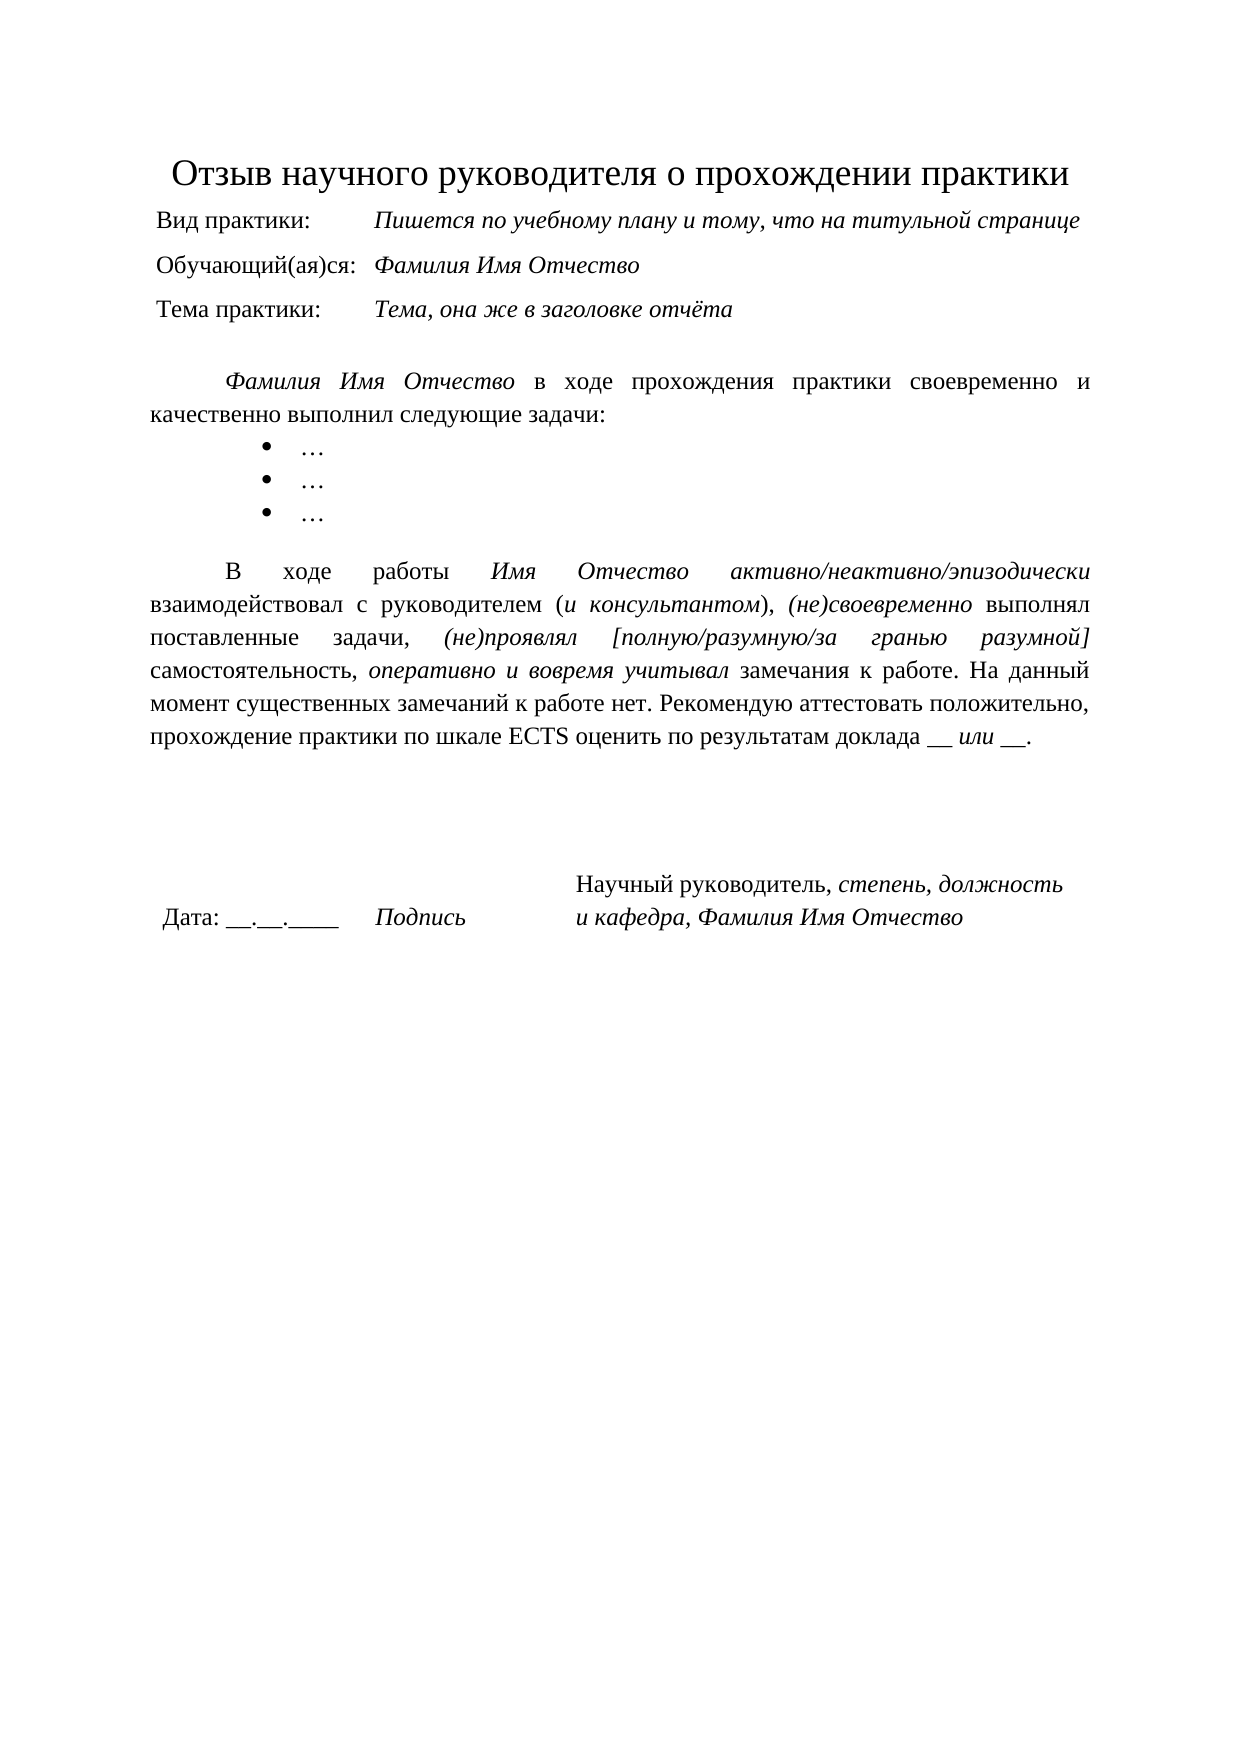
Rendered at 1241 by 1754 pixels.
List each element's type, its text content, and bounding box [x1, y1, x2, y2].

table_cell Обучающий(ая)ся: [150, 244, 368, 288]
text Отзыв научного руководителя о прохождении практики [150, 150, 1090, 193]
table_cell Тема практики: [150, 289, 368, 333]
table_header Пишется по учебному плану и тому, что на титульной странице [368, 200, 1090, 244]
table_header Вид практики: [150, 200, 368, 244]
list … [262, 498, 1090, 527]
table_header Научный руководитель, степень, должность и кафедра, Фамилия Имя Отчество [563, 812, 1091, 946]
list … [262, 465, 1090, 494]
text В ходе работы Имя Отчество активно/неактивно/эпизодически взаимодействовал с руководителем (и консультантом), (не)своевременно выполнял поставленные задачи, (не)проявлял [полную/разумную/за гранью разумной] самостоятельность, оперативно и вовремя учитывал замечания к работе. На данный момент существенных замечаний к работе нет. Рекомендую аттестовать положительно, прохождение практики по шкале ECTS оценить по результатам доклада __ или __. [150, 556, 1090, 750]
table_header Подпись [363, 812, 563, 946]
table_cell Фамилия Имя Отчество [368, 244, 1090, 288]
table_header Дата: __.__.____ [150, 812, 363, 946]
text Фамилия Имя Отчество в ходе прохождения практики своевременно и качественно выполнил следующие задачи: [150, 366, 1090, 428]
list … [262, 432, 1090, 461]
table_cell Тема, она же в заголовке отчёта [368, 289, 1090, 333]
